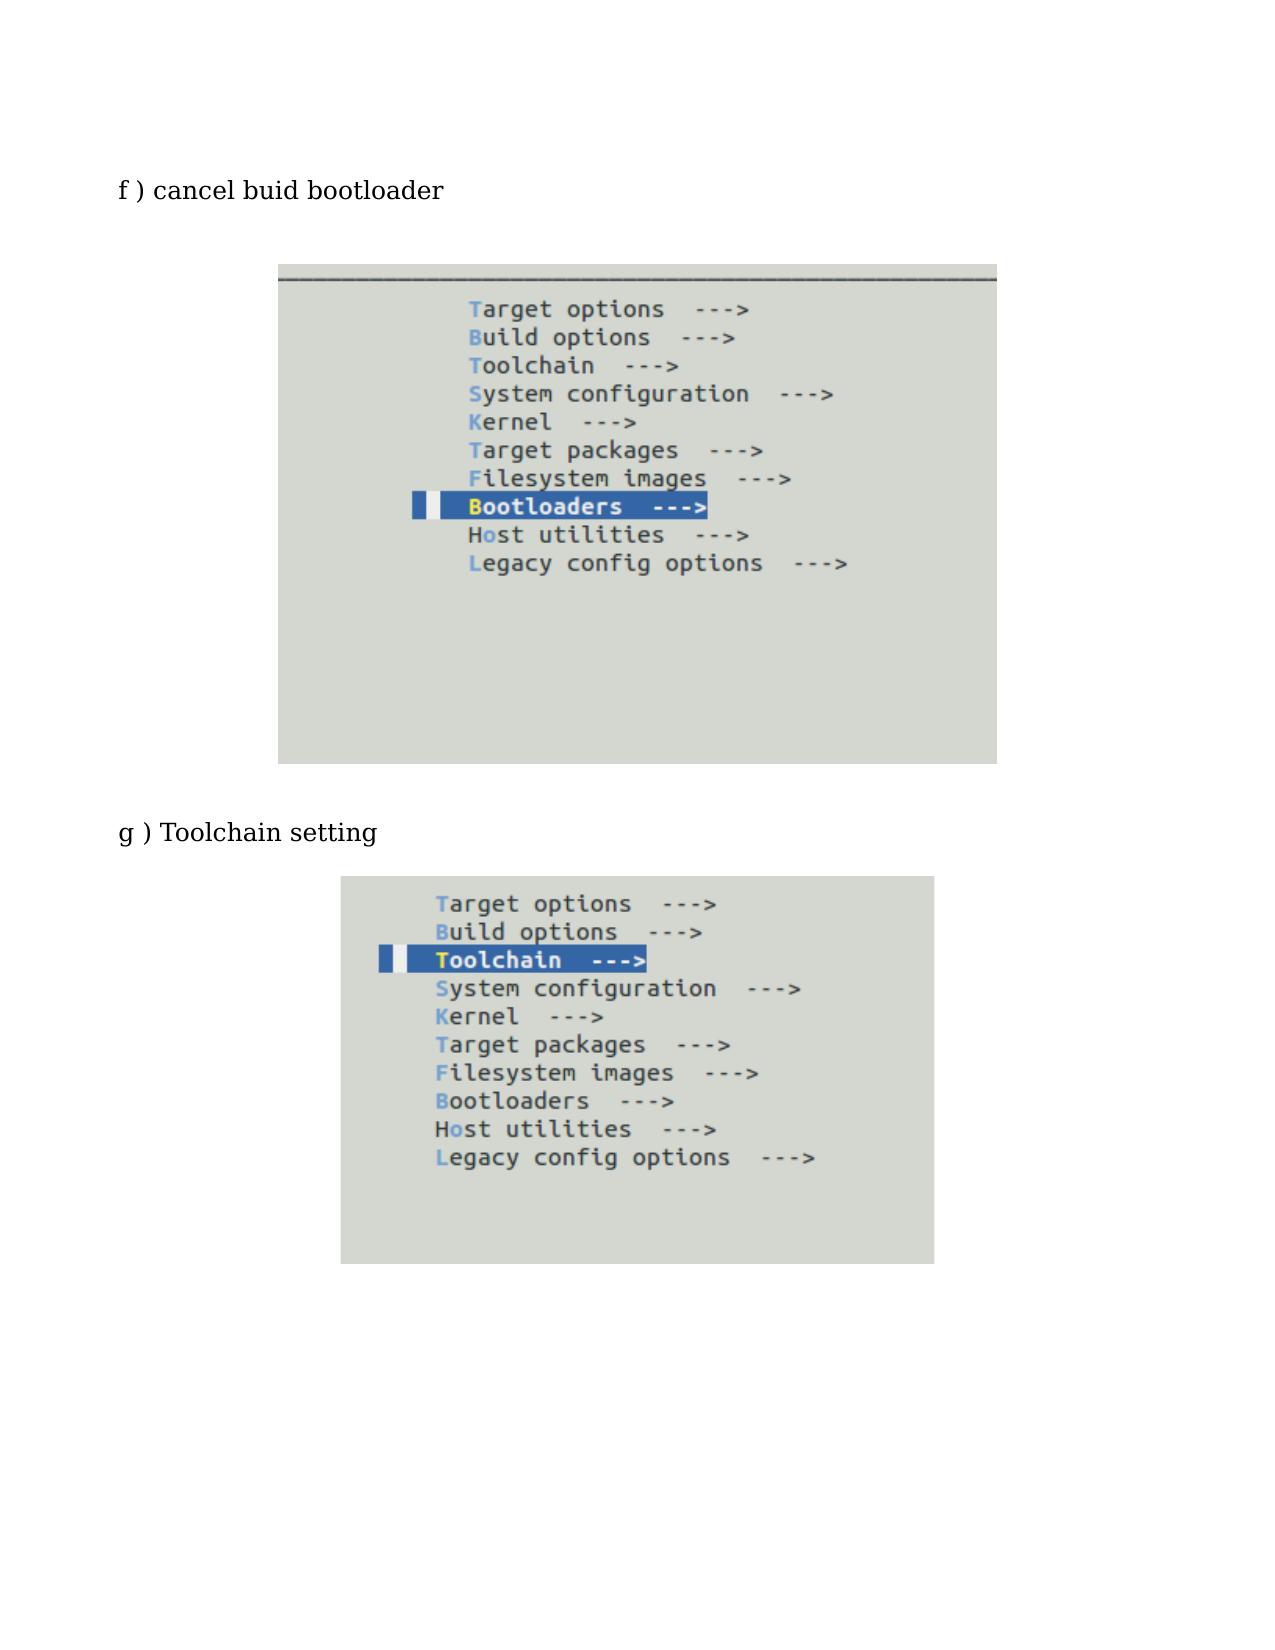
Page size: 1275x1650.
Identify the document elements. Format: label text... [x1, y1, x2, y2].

text f ) cancel buid bootloader [118, 176, 1157, 206]
text g ) Toolchain setting [118, 818, 1157, 847]
picture [340, 876, 935, 1264]
picture [278, 264, 997, 764]
